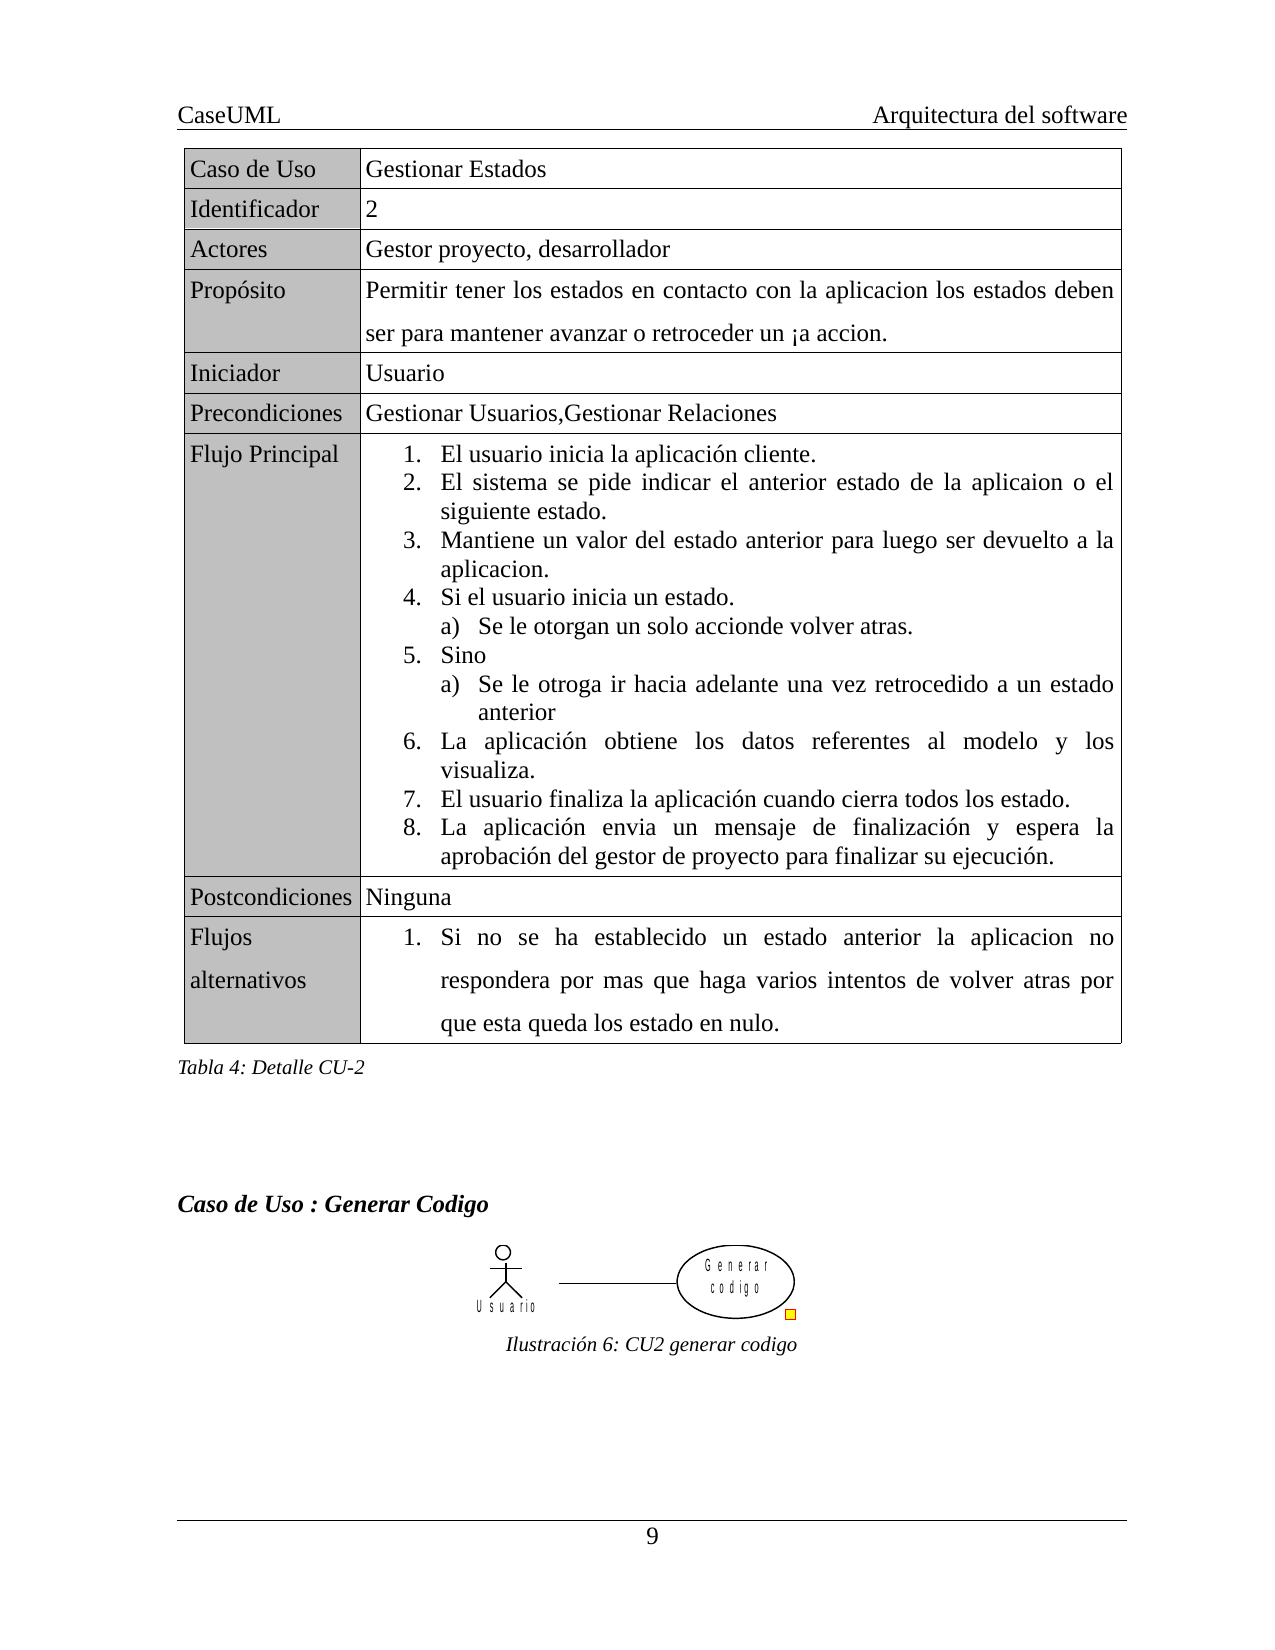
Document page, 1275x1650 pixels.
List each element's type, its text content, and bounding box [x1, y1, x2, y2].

table_cell Flujo Principal [185, 434, 360, 876]
table_cell Actores [185, 230, 360, 269]
text Ilustración 6: CU2 generar codigo [458, 1258, 847, 1356]
table_header Gestionar Estados [361, 149, 1121, 188]
table_header Caso de Uso [185, 149, 360, 188]
table_cell El usuario inicia la aplicación cliente. El sistema se pide indicar el anterior estado de la aplicaion o el siguiente estado. Mantiene un valor del estado anterior para luego ser devuelto a la aplicacion. Si el usuario inicia un estado. Se le otorgan un solo accionde volver atras. Sino Se le otroga ir hacia adelante una vez retrocedido a un estado anterior La aplicación obtiene los datos referentes al modelo y los visualiza. El usuario finaliza la aplicación cuando cierra todos los estado. La aplicación envia un mensaje de finalización y espera la aprobación del gestor de proyecto para finalizar su ejecución. [361, 434, 1121, 876]
table_cell Gestor proyecto, desarrollador [361, 230, 1121, 269]
table_cell 2 [361, 189, 1121, 228]
subtitle Caso de Uso : Generar Codigo [177, 1190, 1127, 1218]
text Tabla 4: Detalle CU-2 [177, 1055, 1127, 1079]
table_cell Gestionar Usuarios,Gestionar Relaciones [361, 394, 1121, 433]
table_cell Flujos alternativos [185, 917, 360, 1043]
table_cell Propósito [185, 270, 360, 352]
table_cell Si no se ha establecido un estado anterior la aplicacion no respondera por mas que haga varios intentos de volver atras por que esta queda los estado en nulo. [361, 917, 1121, 1043]
table_cell Identificador [185, 189, 360, 228]
table_cell Precondiciones [185, 394, 360, 433]
table_cell Postcondiciones [185, 877, 360, 916]
table_cell Permitir tener los estados en contacto con la aplicacion los estados deben ser para mantener avanzar o retroceder un ¡a accion. [361, 270, 1121, 352]
table_cell Iniciador [185, 353, 360, 393]
table_cell Ninguna [361, 877, 1121, 916]
table_cell Usuario [361, 353, 1121, 393]
